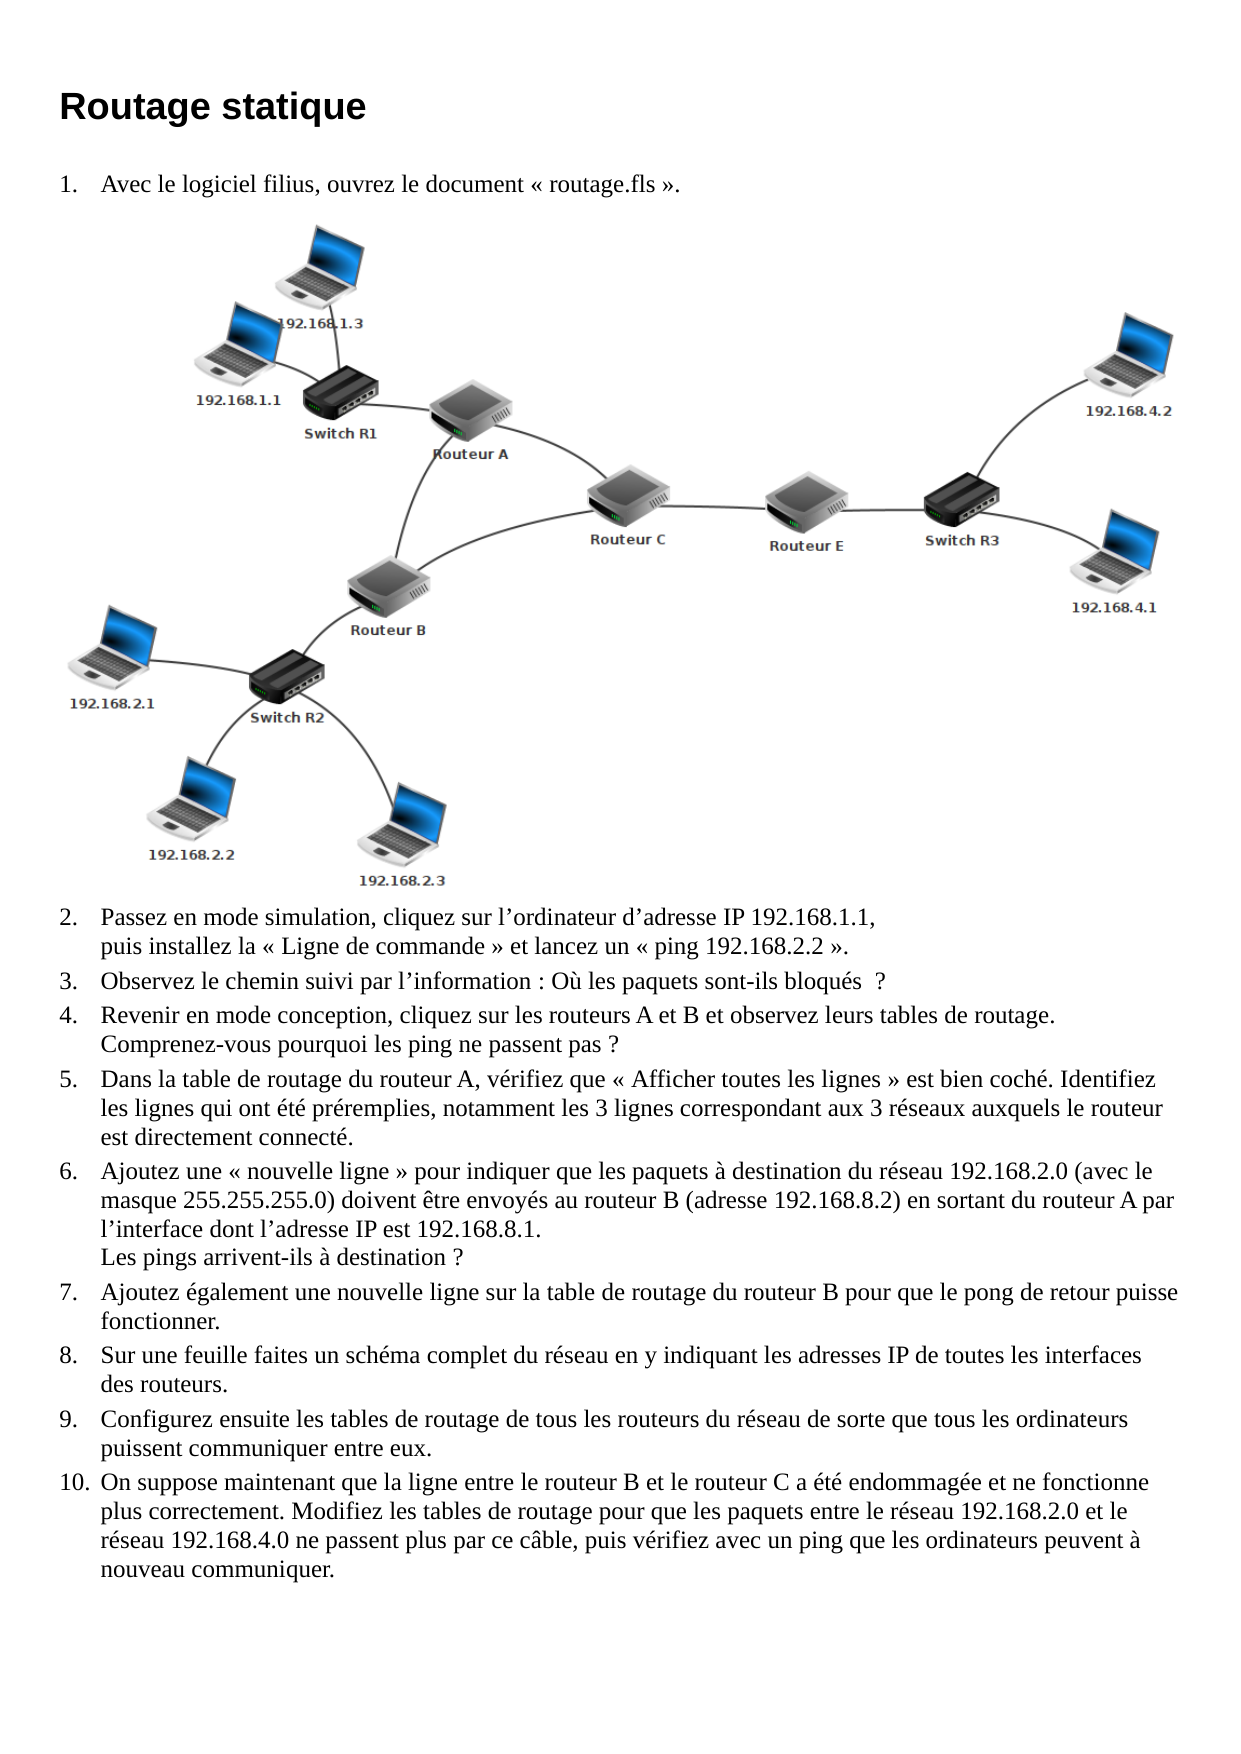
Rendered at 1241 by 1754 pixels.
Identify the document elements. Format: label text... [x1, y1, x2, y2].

list Configurez ensuite les tables de routage de tous les routeurs du réseau de sorte que tous les ordinateurs puissent communiquer entre eux. [59, 1404, 1181, 1462]
list Sur une feuille faites un schéma complet du réseau en y indiquant les adresses IP de toutes les interfaces des routeurs. [59, 1341, 1181, 1398]
list Ajoutez une « nouvelle ligne » pour indiquer que les paquets à destination du réseau 192.168.2.0 (avec le masque 255.255.255.0) doivent être envoyés au routeur B (adresse 192.168.8.2) en sortant du routeur A par l’interface dont l’adresse IP est 192.168.8.1. Les pings arrivent-ils à destination ? [59, 1156, 1181, 1271]
list Passez en mode simulation, cliquez sur l’ordinateur d’adresse IP 192.168.1.1, puis installez la « Ligne de commande » et lancez un « ping 192.168.2.2 ». [59, 902, 1181, 960]
subtitle Routage statique [59, 84, 1181, 128]
list Observez le chemin suivi par l’information : Où les paquets sont-ils bloqués ? [59, 966, 1181, 995]
list Avec le logiciel filius, ouvrez le document « routage.fls ». [59, 169, 1181, 198]
list Revenir en mode conception, cliquez sur les routeurs A et B et observez leurs tables de routage. Comprenez-vous pourquoi les ping ne passent pas ? [59, 1001, 1181, 1058]
picture [59, 215, 1182, 891]
list Dans la table de routage du routeur A, vérifiez que « Afficher toutes les lignes » est bien coché. Identifiez les lignes qui ont été préremplies, notamment les 3 lignes correspondant aux 3 réseaux auxquels le routeur est directement connecté. [59, 1064, 1181, 1150]
list On suppose maintenant que la ligne entre le routeur B et le routeur C a été endommagée et ne fonctionne plus correctement. Modifiez les tables de routage pour que les paquets entre le réseau 192.168.2.0 et le réseau 192.168.4.0 ne passent plus par ce câble, puis vérifiez avec un ping que les ordinateurs peuvent à nouveau communiquer. [59, 1467, 1181, 1582]
list Ajoutez également une nouvelle ligne sur la table de routage du routeur B pour que le pong de retour puisse fonctionner. [59, 1277, 1181, 1335]
